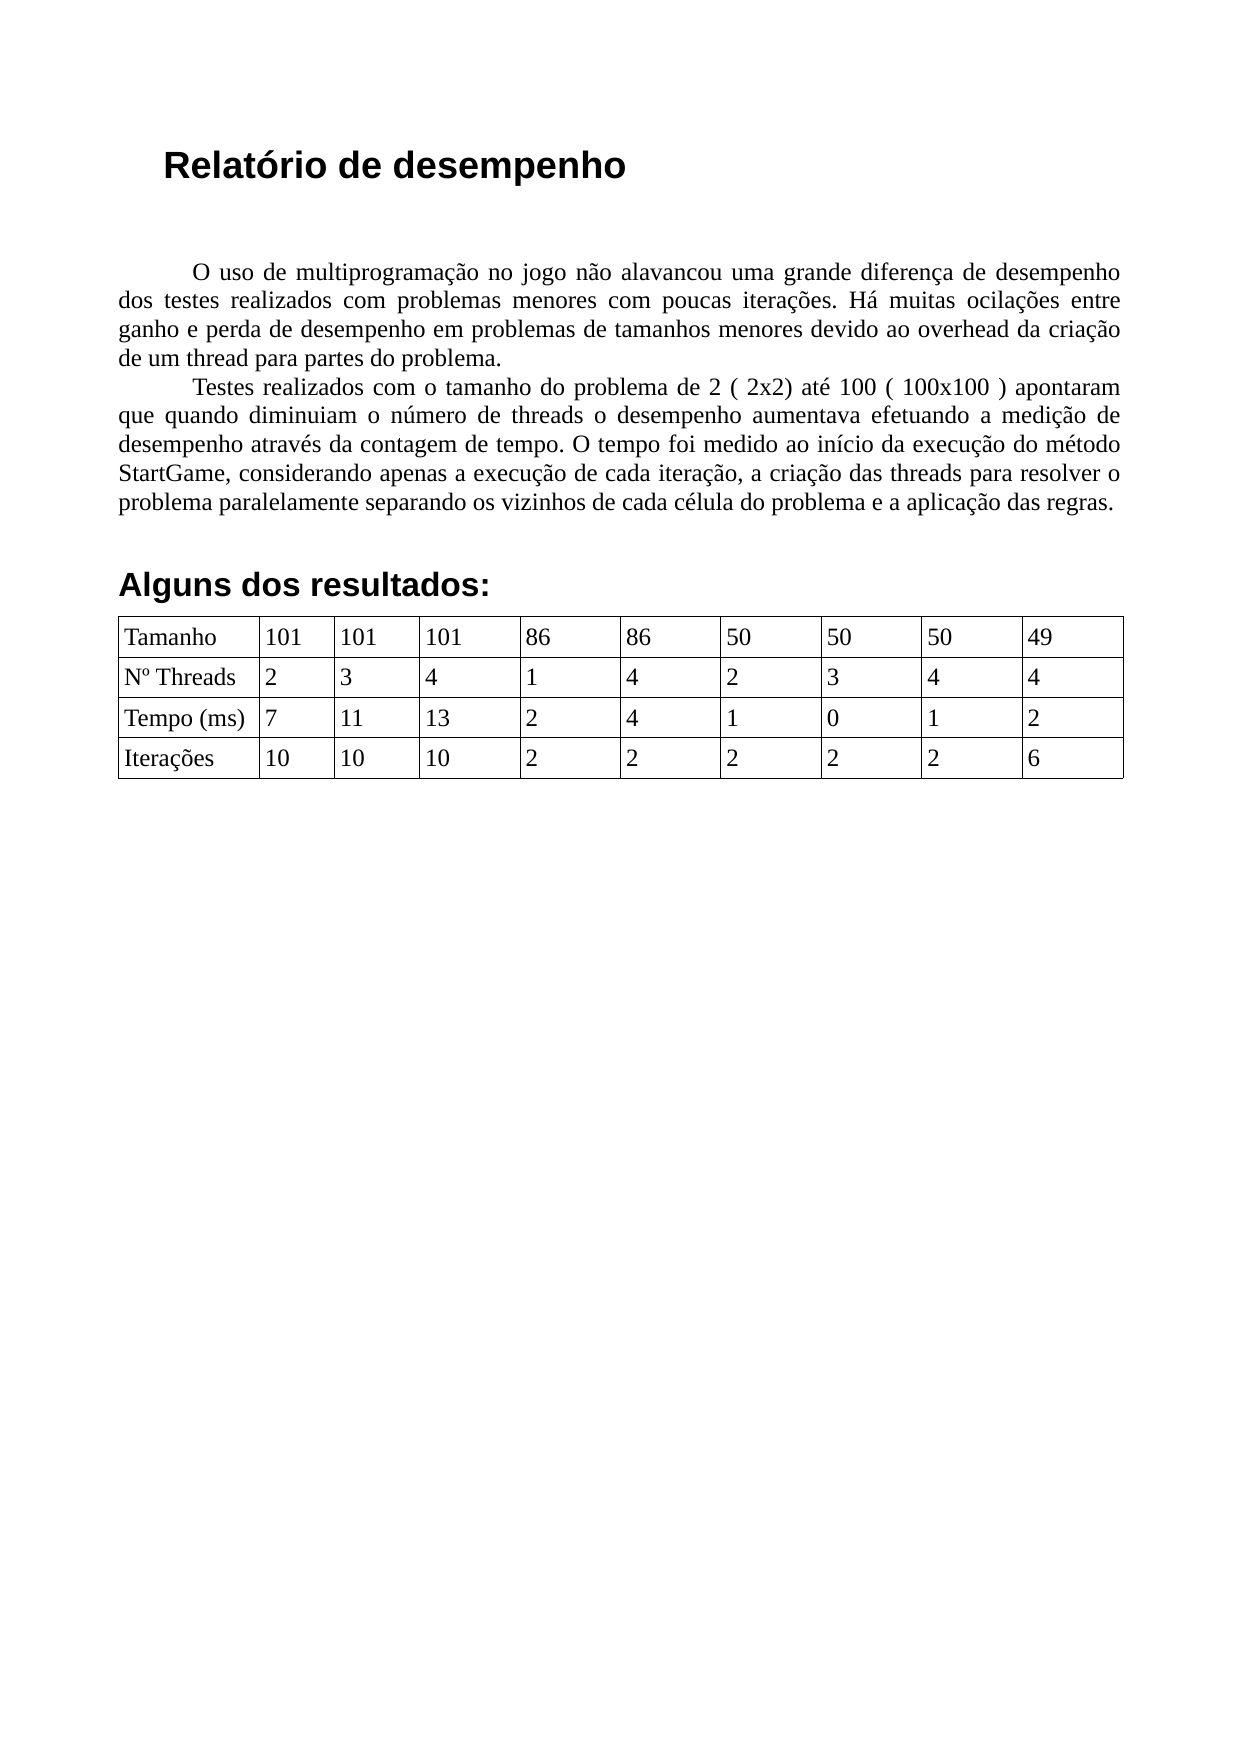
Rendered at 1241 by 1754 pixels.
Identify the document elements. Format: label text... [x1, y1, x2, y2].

table_cell 4 [621, 658, 720, 697]
table_header 101 [420, 617, 520, 657]
table_cell 2 [621, 738, 720, 777]
table_cell 1 [521, 658, 620, 697]
table_cell 10 [335, 738, 419, 777]
table_header 101 [260, 617, 334, 657]
table_cell 2 [260, 658, 334, 697]
table_header 86 [521, 617, 620, 657]
table_cell 2 [521, 698, 620, 737]
table_cell 2 [822, 738, 921, 777]
table_header 86 [621, 617, 720, 657]
subtitle Relatório de desempenho [118, 143, 1122, 187]
table_cell 10 [420, 738, 520, 777]
table_cell Iterações [119, 738, 259, 777]
table_cell 11 [335, 698, 419, 737]
table_cell 7 [260, 698, 334, 737]
table_cell 13 [420, 698, 520, 737]
table_header 50 [922, 617, 1022, 657]
table_header 50 [822, 617, 921, 657]
table_cell 2 [1023, 698, 1123, 737]
table_cell 4 [922, 658, 1022, 697]
table_cell 10 [260, 738, 334, 777]
table_cell Nº Threads [119, 658, 259, 697]
table_cell 1 [721, 698, 821, 737]
table_cell 3 [822, 658, 921, 697]
table_cell Tempo (ms) [119, 698, 259, 737]
table_cell 2 [721, 658, 821, 697]
table_cell 2 [721, 738, 821, 777]
table_cell 4 [420, 658, 520, 697]
table_cell 3 [335, 658, 419, 697]
table_cell 4 [1023, 658, 1123, 697]
text Testes realizados com o tamanho do problema de 2 ( 2x2) até 100 ( 100x100 ) apontaram que quando diminuiam o número de threads o desempenho aumentava efetuando a medição de desempenho através da contagem de tempo. O tempo foi medido ao início da execução do método StartGame, considerando apenas a execução de cada iteração, a criação das threads para resolver o problema paralelamente separando os vizinhos de cada célula do problema e a aplicação das regras. [118, 372, 1122, 516]
table_header 49 [1023, 617, 1123, 657]
table_cell 0 [822, 698, 921, 737]
text O uso de multiprogramação no jogo não alavancou uma grande diferença de desempenho dos testes realizados com problemas menores com poucas iterações. Há muitas ocilações entre ganho e perda de desempenho em problemas de tamanhos menores devido ao overhead da criação de um thread para partes do problema. [118, 257, 1122, 372]
table_header 101 [335, 617, 419, 657]
table_cell 2 [521, 738, 620, 777]
subtitle Alguns dos resultados: [118, 565, 1122, 604]
table_cell 6 [1023, 738, 1123, 777]
table_header Tamanho [119, 617, 259, 657]
table_cell 1 [922, 698, 1022, 737]
table_cell 2 [922, 738, 1022, 777]
table_header 50 [721, 617, 821, 657]
table_cell 4 [621, 698, 720, 737]
